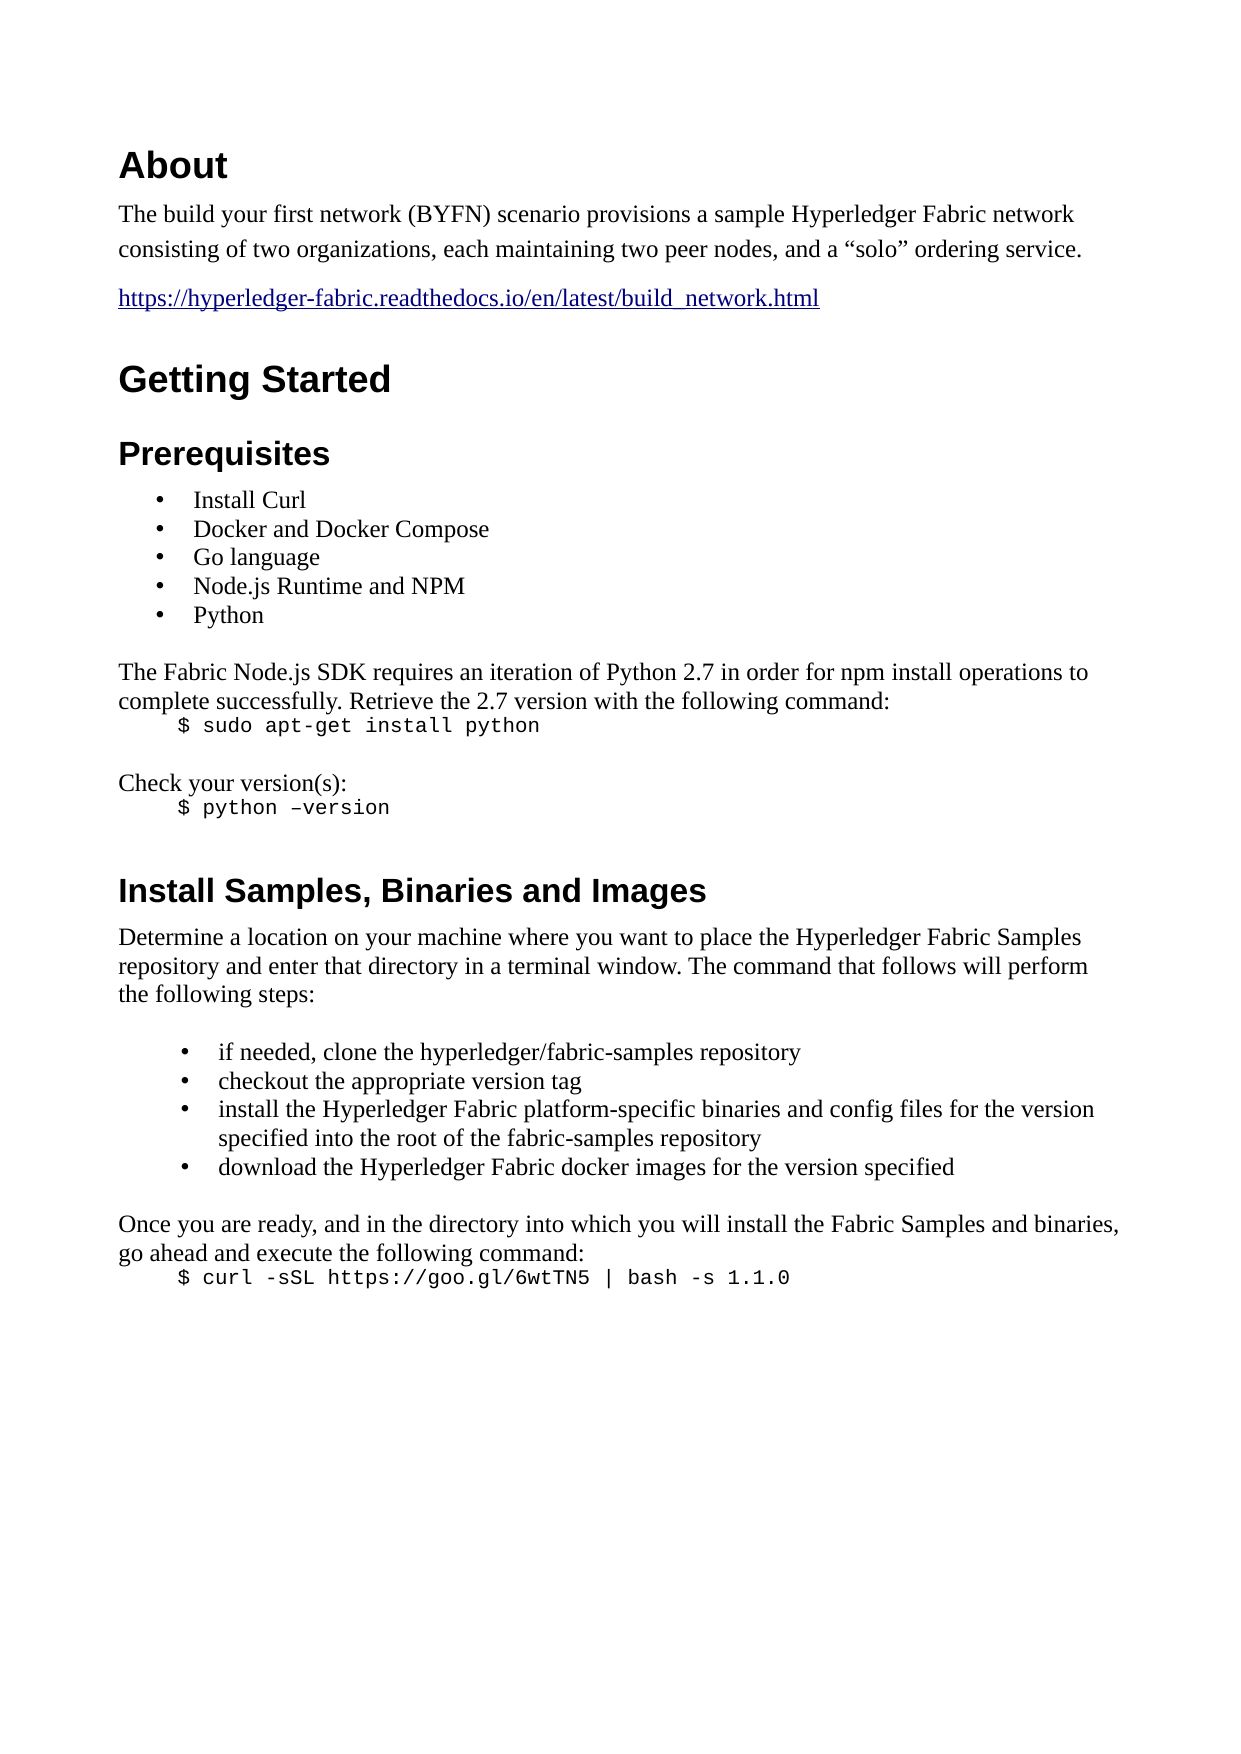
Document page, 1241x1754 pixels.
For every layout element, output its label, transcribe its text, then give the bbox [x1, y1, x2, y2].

list download the Hyperledger Fabric docker images for the version specified [181, 1152, 1122, 1181]
text Determine a location on your machine where you want to place the Hyperledger Fabric Samples repository and enter that directory in a terminal window. The command that follows will perform the following steps: [118, 922, 1122, 1008]
text Check your version(s): [118, 768, 1122, 797]
text The build your first network (BYFN) scenario provisions a sample Hyperledger Fabric network consisting of two organizations, each maintaining two peer nodes, and a “solo” ordering service. [118, 199, 1122, 262]
list Node.js Runtime and NPM [156, 571, 1122, 600]
list Go language [156, 542, 1122, 571]
text $ python –version [177, 797, 1063, 821]
text Once you are ready, and in the directory into which you will install the Fabric Samples and binaries, go ahead and execute the following command: [118, 1209, 1122, 1267]
subtitle Getting Started [118, 357, 1122, 401]
subtitle Install Samples, Binaries and Images [118, 871, 1122, 909]
list install the Hyperledger Fabric platform-specific binaries and config files for the version specified into the root of the fabric-samples repository [181, 1094, 1122, 1152]
text https://hyperledger-fabric.readthedocs.io/en/latest/build_network.html [118, 283, 1122, 312]
text $ curl -sSL https://goo.gl/6wtTN5 | bash -s 1.1.0 [177, 1267, 1063, 1291]
list Install Curl [156, 485, 1122, 514]
text The Fabric Node.js SDK requires an iteration of Python 2.7 in order for npm install operations to complete successfully. Retrieve the 2.7 version with the following command: [118, 657, 1122, 715]
list checkout the appropriate version tag [181, 1066, 1122, 1094]
text $ sudo apt-get install python [177, 715, 1063, 739]
list Docker and Docker Compose [156, 514, 1122, 542]
list if needed, clone the hyperledger/fabric-samples repository [181, 1037, 1122, 1066]
subtitle Prerequisites [118, 434, 1122, 472]
subtitle About [118, 143, 1122, 187]
list Python [156, 600, 1122, 629]
